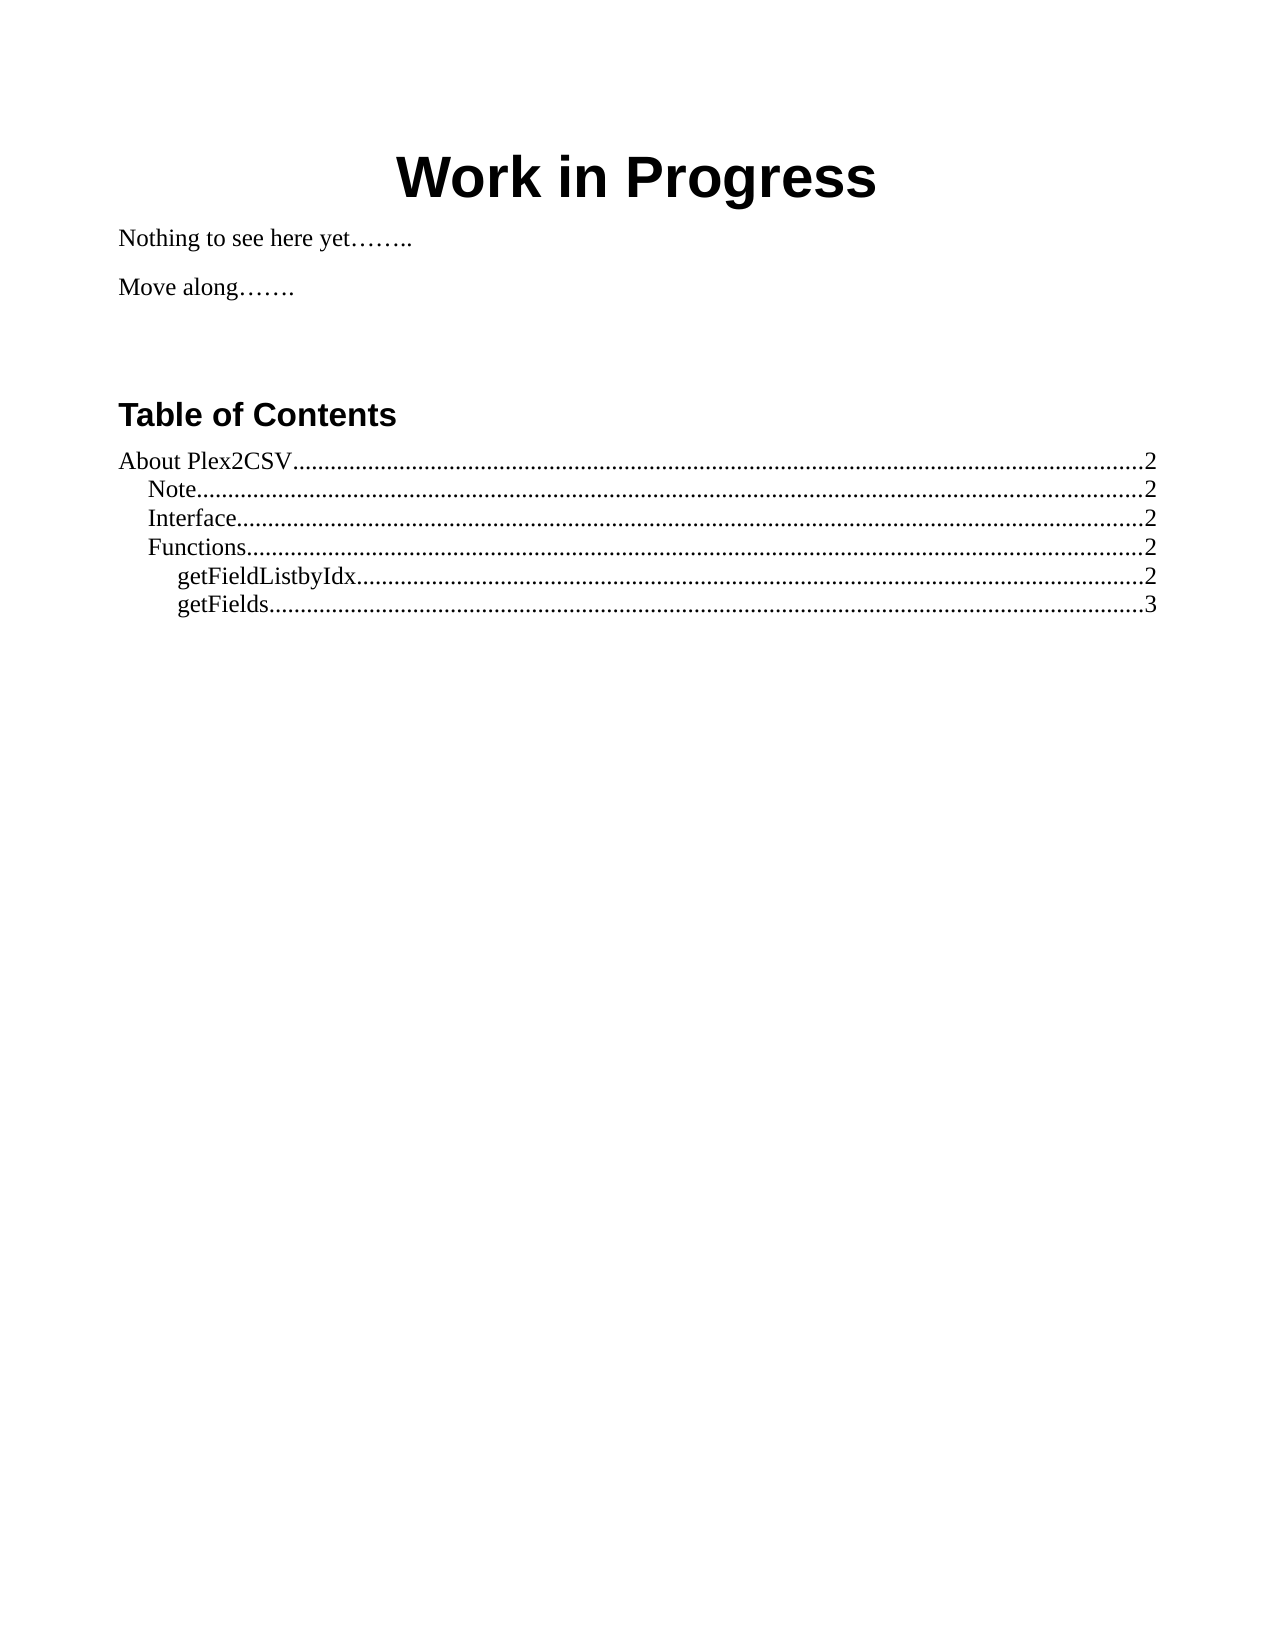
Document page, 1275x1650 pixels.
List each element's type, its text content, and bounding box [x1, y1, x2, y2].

text getFields 3 [177, 589, 1157, 618]
text Nothing to see here yet…….. [118, 223, 1157, 251]
text About Plex2CSV 2 [118, 446, 1157, 474]
subtitle Table of Contents [118, 395, 1157, 433]
text getFieldListbyIdx 2 [177, 561, 1157, 589]
text Interface 2 [148, 503, 1157, 532]
text Note 2 [148, 474, 1157, 503]
text Move along……. [118, 272, 1157, 301]
text Functions 2 [148, 532, 1157, 561]
title Work in Progress [118, 143, 1157, 210]
